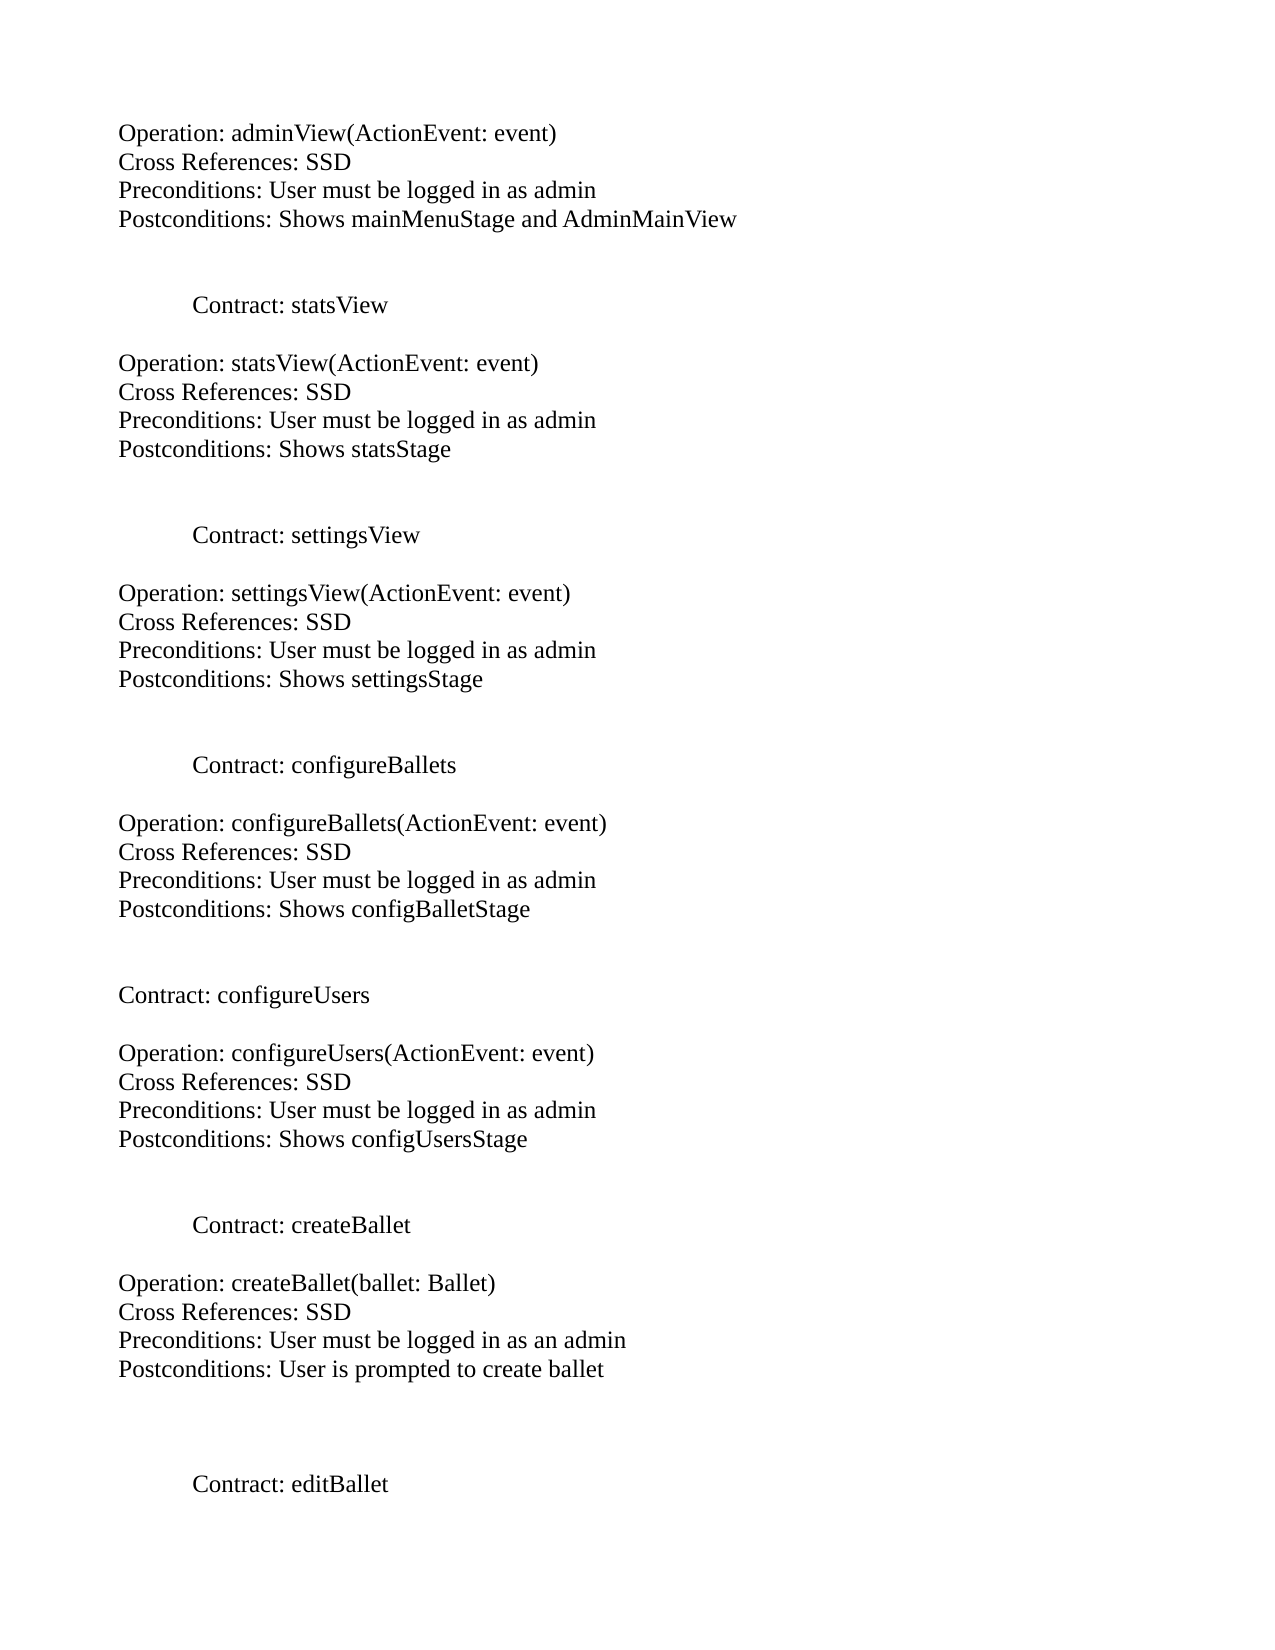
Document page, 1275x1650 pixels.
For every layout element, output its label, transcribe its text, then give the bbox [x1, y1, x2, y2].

text Postconditions: Shows settingsStage [118, 664, 1157, 693]
text Cross References: SSD [118, 837, 1157, 866]
text Preconditions: User must be logged in as admin [118, 176, 1157, 204]
text Preconditions: User must be logged in as admin [118, 406, 1157, 434]
text Preconditions: User must be logged in as admin [118, 1096, 1157, 1124]
text Postconditions: Shows configUsersStage [118, 1124, 1157, 1153]
text Postconditions: Shows configBalletStage [118, 894, 1157, 923]
text Contract: settingsView [118, 521, 1157, 549]
text Operation: configureUsers(ActionEvent: event) [118, 1038, 1157, 1067]
text Postconditions: Shows mainMenuStage and AdminMainView [118, 204, 1157, 233]
text Cross References: SSD [118, 1297, 1157, 1326]
text Postconditions: User is prompted to create ballet [118, 1354, 1157, 1383]
text Preconditions: User must be logged in as an admin [118, 1326, 1157, 1354]
text Cross References: SSD [118, 147, 1157, 176]
text Preconditions: User must be logged in as admin [118, 866, 1157, 894]
text Contract: statsView [118, 291, 1157, 319]
text Cross References: SSD [118, 1067, 1157, 1096]
text Contract: configureBallets [118, 751, 1157, 779]
text Operation: statsView(ActionEvent: event) [118, 348, 1157, 377]
text Operation: adminView(ActionEvent: event) [118, 118, 1157, 147]
text Operation: createBallet(ballet: Ballet) [118, 1268, 1157, 1297]
text Contract: configureUsers [118, 981, 1157, 1009]
text Postconditions: Shows statsStage [118, 434, 1157, 463]
text Operation: configureBallets(ActionEvent: event) [118, 808, 1157, 837]
text Contract: createBallet [118, 1211, 1157, 1239]
text Operation: settingsView(ActionEvent: event) [118, 578, 1157, 607]
text Cross References: SSD [118, 377, 1157, 406]
text Contract: editBallet [118, 1469, 1157, 1498]
text Cross References: SSD [118, 607, 1157, 636]
text Preconditions: User must be logged in as admin [118, 636, 1157, 664]
